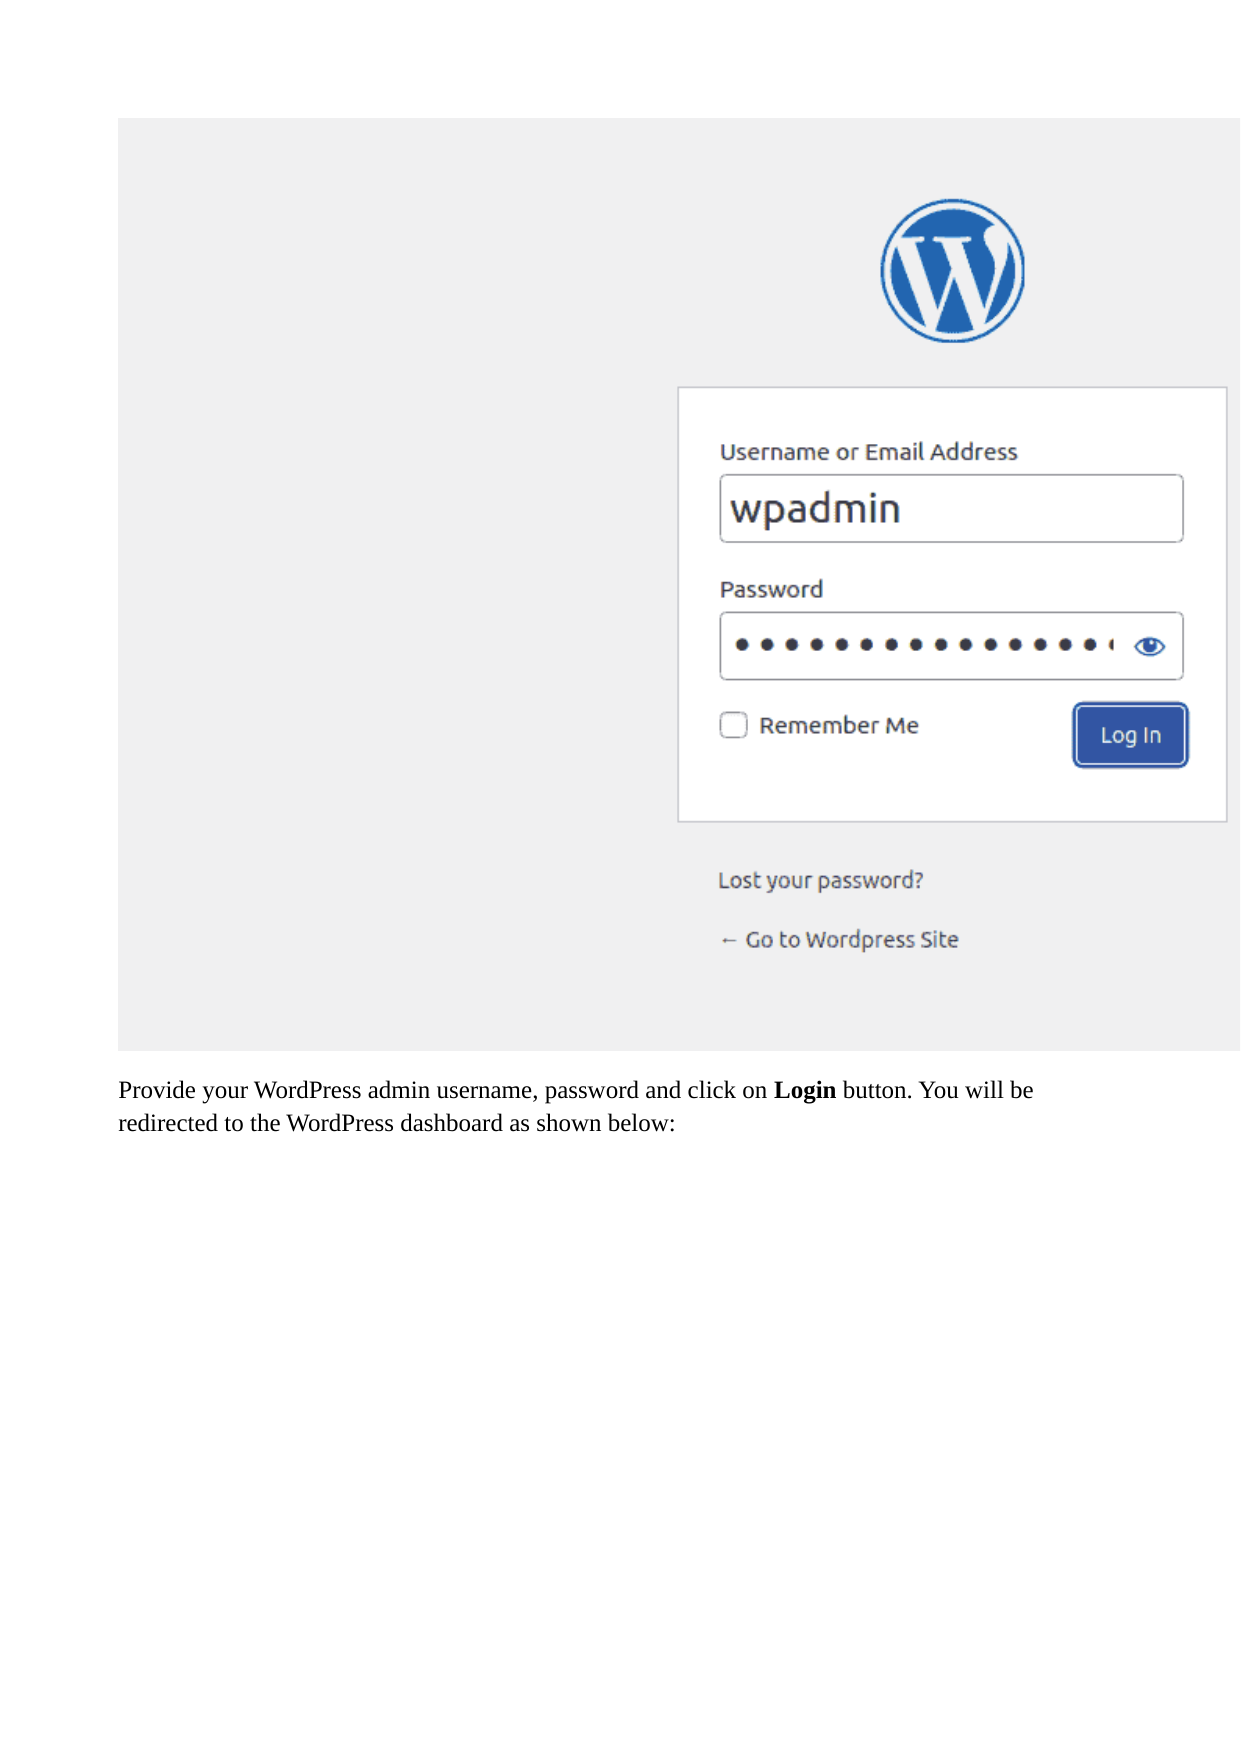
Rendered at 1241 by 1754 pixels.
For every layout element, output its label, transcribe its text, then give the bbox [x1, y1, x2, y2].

text Provide your WordPress admin username, password and click on Login button. You will be redirected to the WordPress dashboard as shown below: [118, 1075, 1122, 1137]
picture [118, 118, 1241, 1051]
